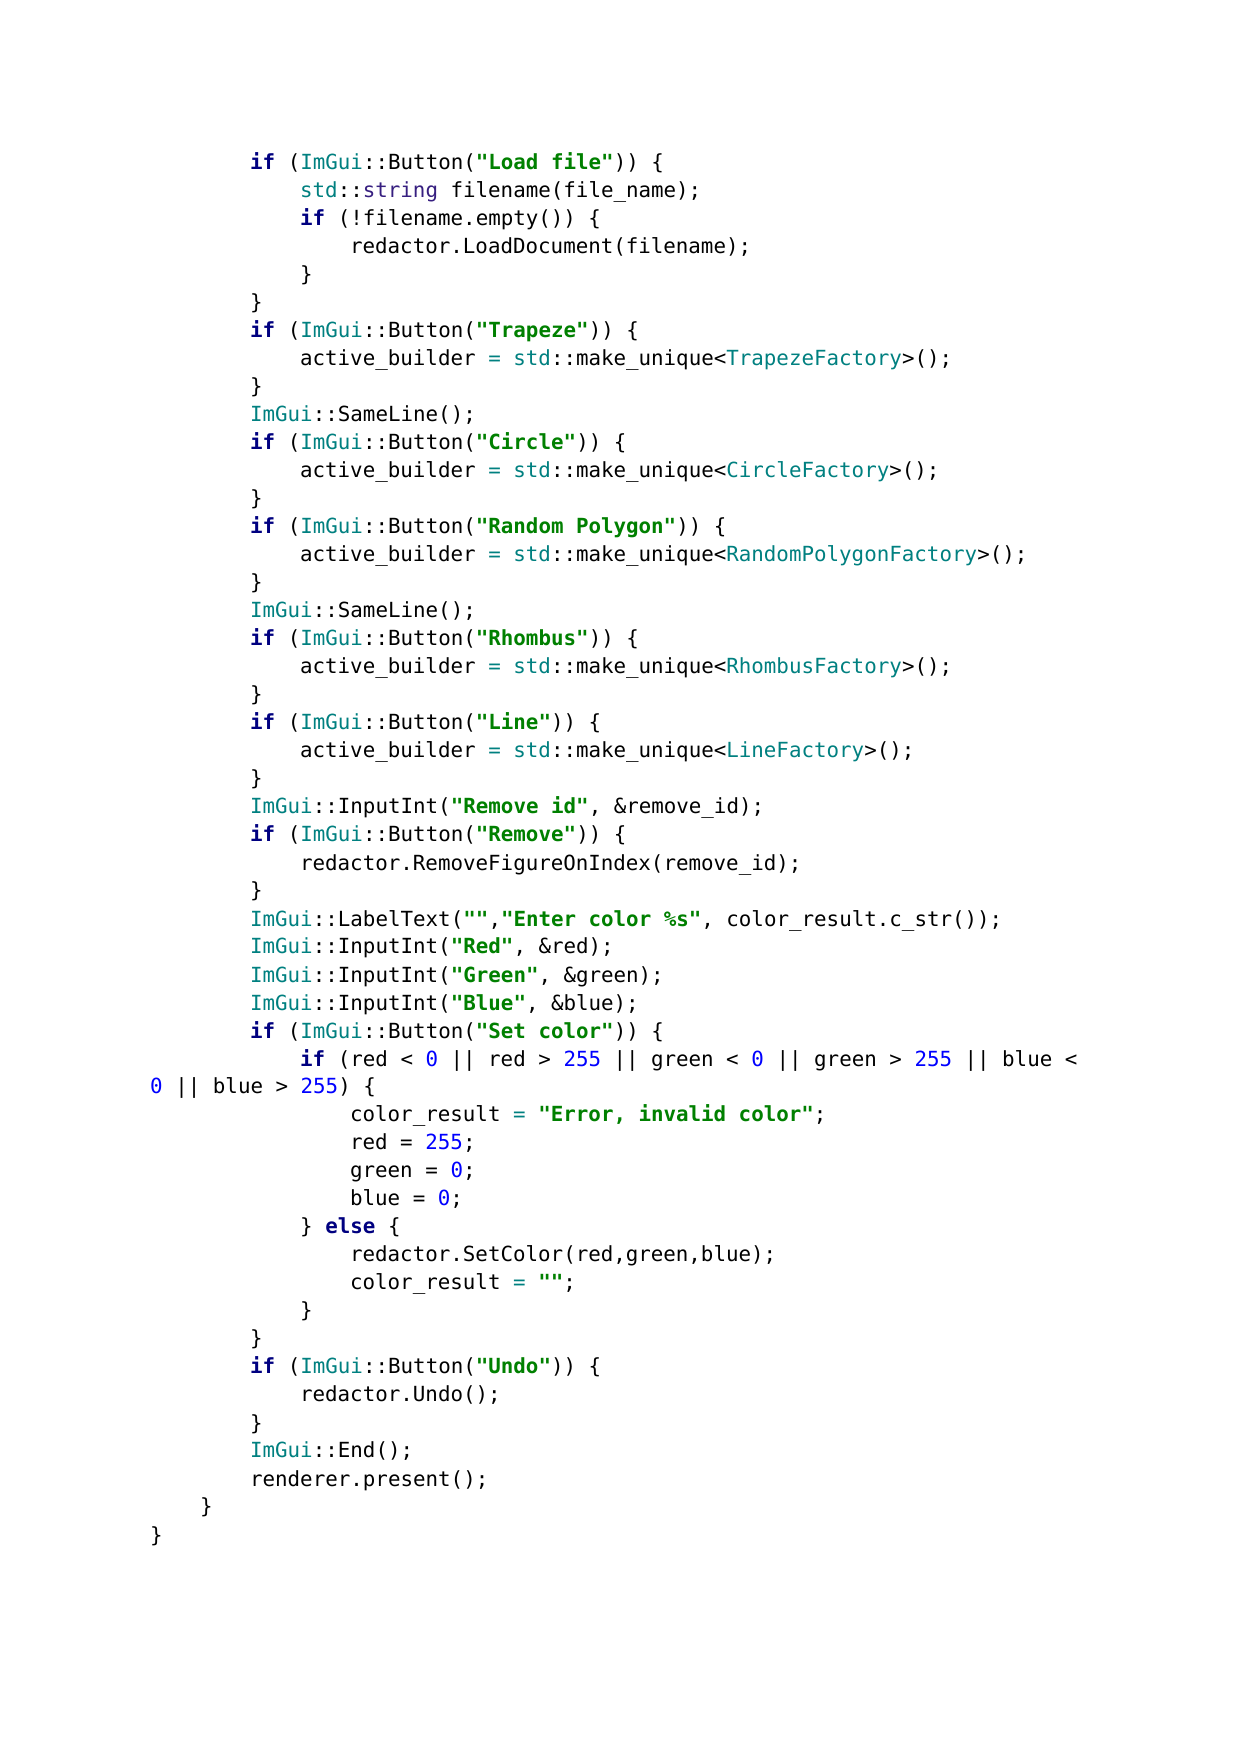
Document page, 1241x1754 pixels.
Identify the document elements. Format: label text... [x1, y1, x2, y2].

text } [150, 1298, 1090, 1323]
text redactor.RemoveFigureOnIndex(remove_id); [150, 851, 1090, 875]
text } [150, 570, 1090, 594]
text active_builder = std::make_unique<RhombusFactory>(); [150, 654, 1090, 679]
text if (ImGui::Button("Trapeze")) { [150, 318, 1090, 342]
text if (ImGui::Button("Circle")) { [150, 430, 1090, 454]
text } [150, 1523, 1090, 1547]
text ImGui::InputInt("Green", &green); [150, 963, 1090, 987]
text active_builder = std::make_unique<RandomPolygonFactory>(); [150, 542, 1090, 567]
text redactor.SetColor(red,green,blue); [150, 1242, 1090, 1267]
text } [150, 290, 1090, 314]
text red = 255; [150, 1130, 1090, 1154]
text } [150, 878, 1090, 903]
text } [150, 262, 1090, 286]
text if (red < 0 || red > 255 || green < 0 || green > 255 || blue < 0 || blue > 255) { [150, 1047, 1090, 1099]
text ImGui::End(); [150, 1438, 1090, 1463]
text if (ImGui::Button("Undo")) { [150, 1354, 1090, 1379]
text } [150, 374, 1090, 398]
text redactor.LoadDocument(filename); [150, 234, 1090, 258]
text ImGui::SameLine(); [150, 598, 1090, 623]
text if (ImGui::Button("Set color")) { [150, 1019, 1090, 1043]
text if (ImGui::Button("Rhombus")) { [150, 626, 1090, 651]
text } [150, 1411, 1090, 1435]
text if (ImGui::Button("Remove")) { [150, 822, 1090, 847]
text ImGui::LabelText("","Enter color %s", color_result.c_str()); [150, 907, 1090, 931]
text } [150, 1494, 1090, 1519]
text std::string filename(file_name); [150, 178, 1090, 202]
text if (ImGui::Button("Load file")) { [150, 150, 1090, 174]
text } [150, 1326, 1090, 1351]
text redactor.Undo(); [150, 1382, 1090, 1407]
text } else { [150, 1214, 1090, 1239]
text active_builder = std::make_unique<LineFactory>(); [150, 738, 1090, 763]
text renderer.present(); [150, 1467, 1090, 1491]
text blue = 0; [150, 1186, 1090, 1211]
text color_result = "Error, invalid color"; [150, 1102, 1090, 1127]
text ImGui::InputInt("Red", &red); [150, 934, 1090, 959]
text if (!filename.empty()) { [150, 206, 1090, 230]
text green = 0; [150, 1158, 1090, 1183]
text active_builder = std::make_unique<TrapezeFactory>(); [150, 346, 1090, 370]
text if (ImGui::Button("Random Polygon")) { [150, 514, 1090, 538]
text if (ImGui::Button("Line")) { [150, 710, 1090, 735]
text color_result = ""; [150, 1270, 1090, 1295]
text ImGui::InputInt("Remove id", &remove_id); [150, 794, 1090, 819]
text active_builder = std::make_unique<CircleFactory>(); [150, 458, 1090, 482]
text } [150, 766, 1090, 791]
text ImGui::InputInt("Blue", &blue); [150, 991, 1090, 1015]
text } [150, 682, 1090, 707]
text ImGui::SameLine(); [150, 402, 1090, 426]
text } [150, 486, 1090, 511]
